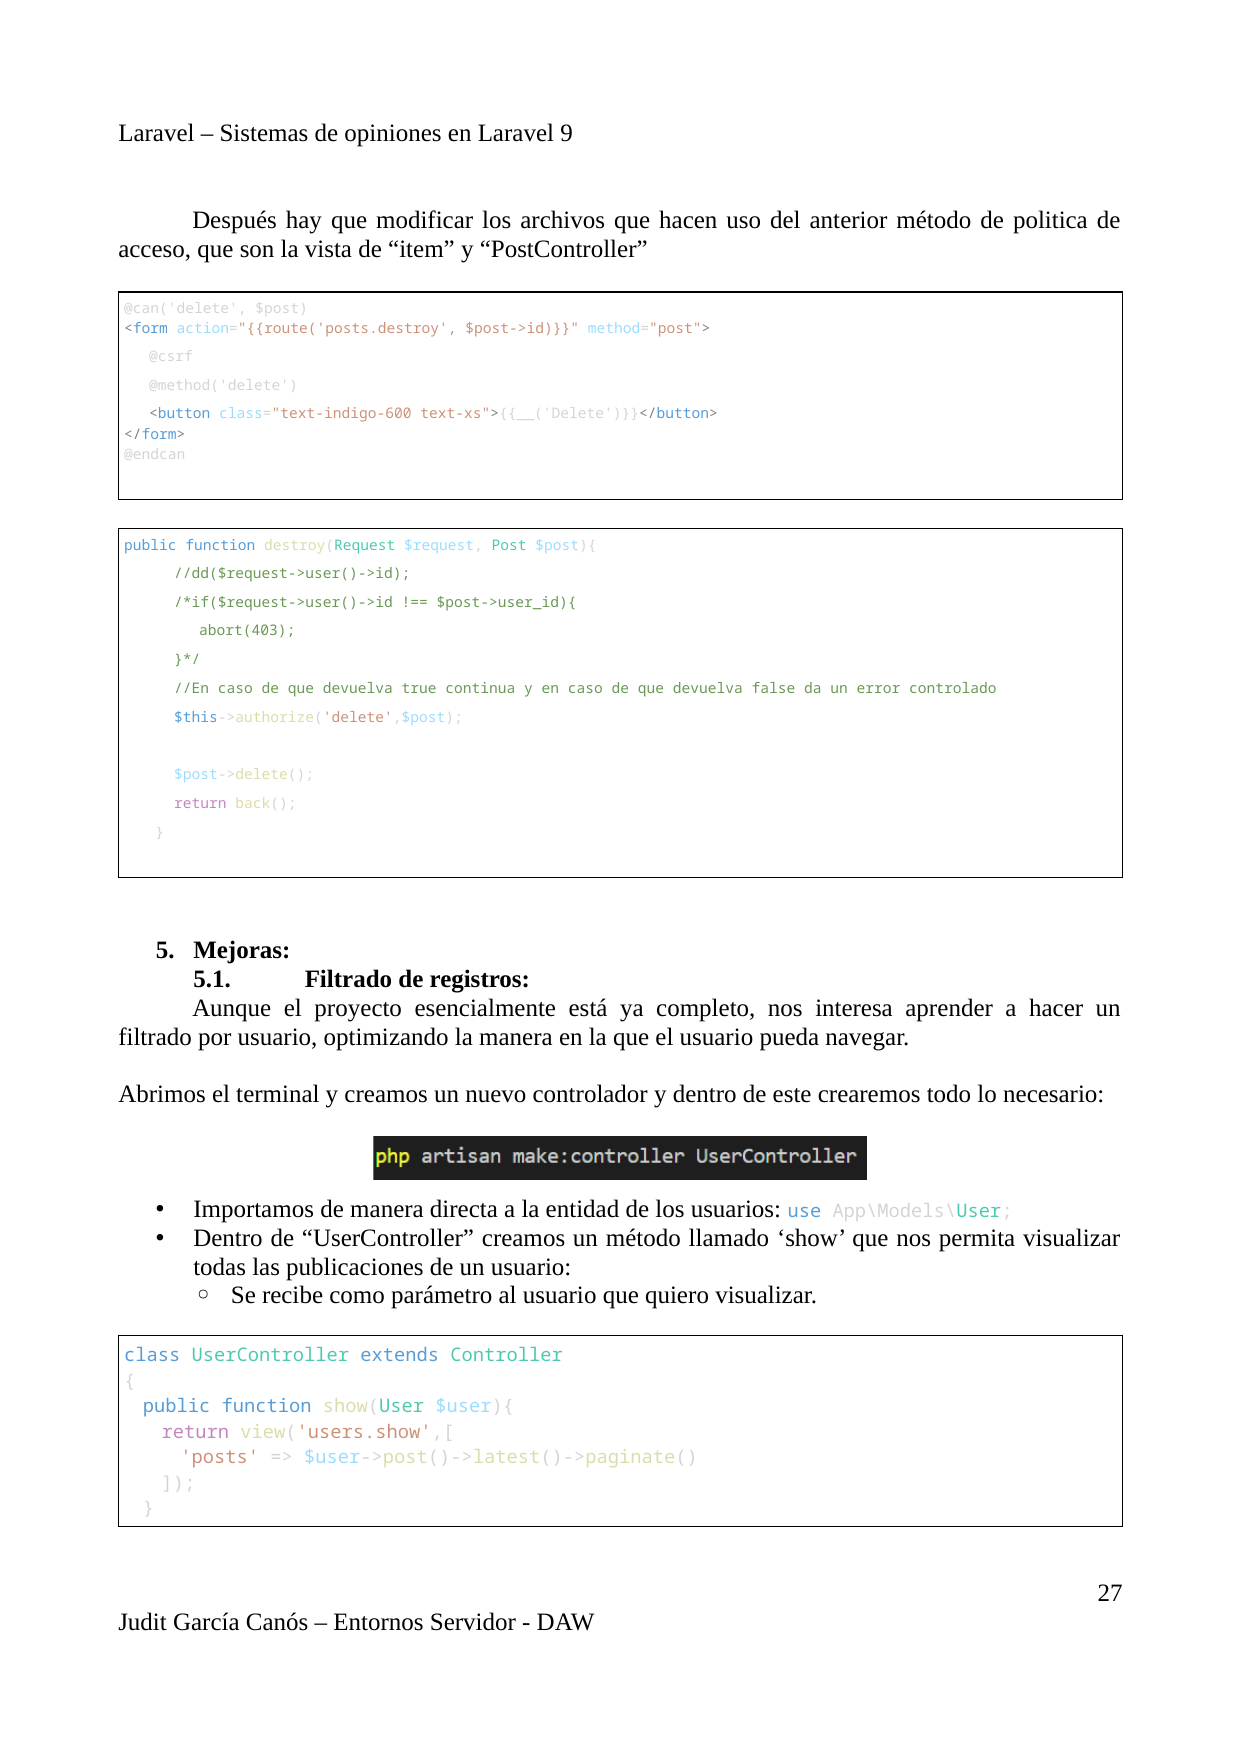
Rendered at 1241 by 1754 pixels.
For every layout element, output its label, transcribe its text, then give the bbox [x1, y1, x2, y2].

list Se recibe como parámetro al usuario que quiero visualizar. [193, 1280, 1122, 1309]
list Dentro de “UserController” creamos un método llamado ‘show’ que nos permita visualizar todas las publicaciones de un usuario: [156, 1223, 1122, 1280]
text Abrimos el terminal y creamos un nuevo controlador y dentro de este crearemos todo lo necesario: [118, 1079, 1122, 1108]
table_header class UserController extends Controller { public function show(User $user){ return view('users.show',[ 'posts' => $user->post()->latest()->paginate() ]); } [119, 1336, 1122, 1526]
picture [373, 1136, 867, 1180]
text Después hay que modificar los archivos que hacen uso del anterior método de politica de acceso, que son la vista de “item” y “PostController” [118, 205, 1122, 263]
text Aunque el proyecto esencialmente está ya completo, nos interesa aprender a hacer un filtrado por usuario, optimizando la manera en la que el usuario pueda navegar. [118, 993, 1122, 1050]
list Filtrado de registros: [193, 964, 1122, 993]
list Mejoras: [156, 935, 1122, 964]
table_header public function destroy(Request $request, Post $post){ //dd($request->user()->id); /*if($request->user()->id !== $post->user_id){ abort(403); }*/ //En caso de que devuelva true continua y en caso de que devuelva false da un error controlado $this->authorize('delete',$post); $post->delete(); return back(); } [119, 529, 1122, 877]
table_header @can('delete', $post) <form action="{{route('posts.destroy', $post->id)}}" method="post"> @csrf @method('delete') <button class="text-indigo-600 text-xs">{{__('Delete')}}</button> </form> @endcan [119, 293, 1122, 498]
list Importamos de manera directa a la entidad de los usuarios: use App\Models\User; [156, 1194, 1122, 1223]
